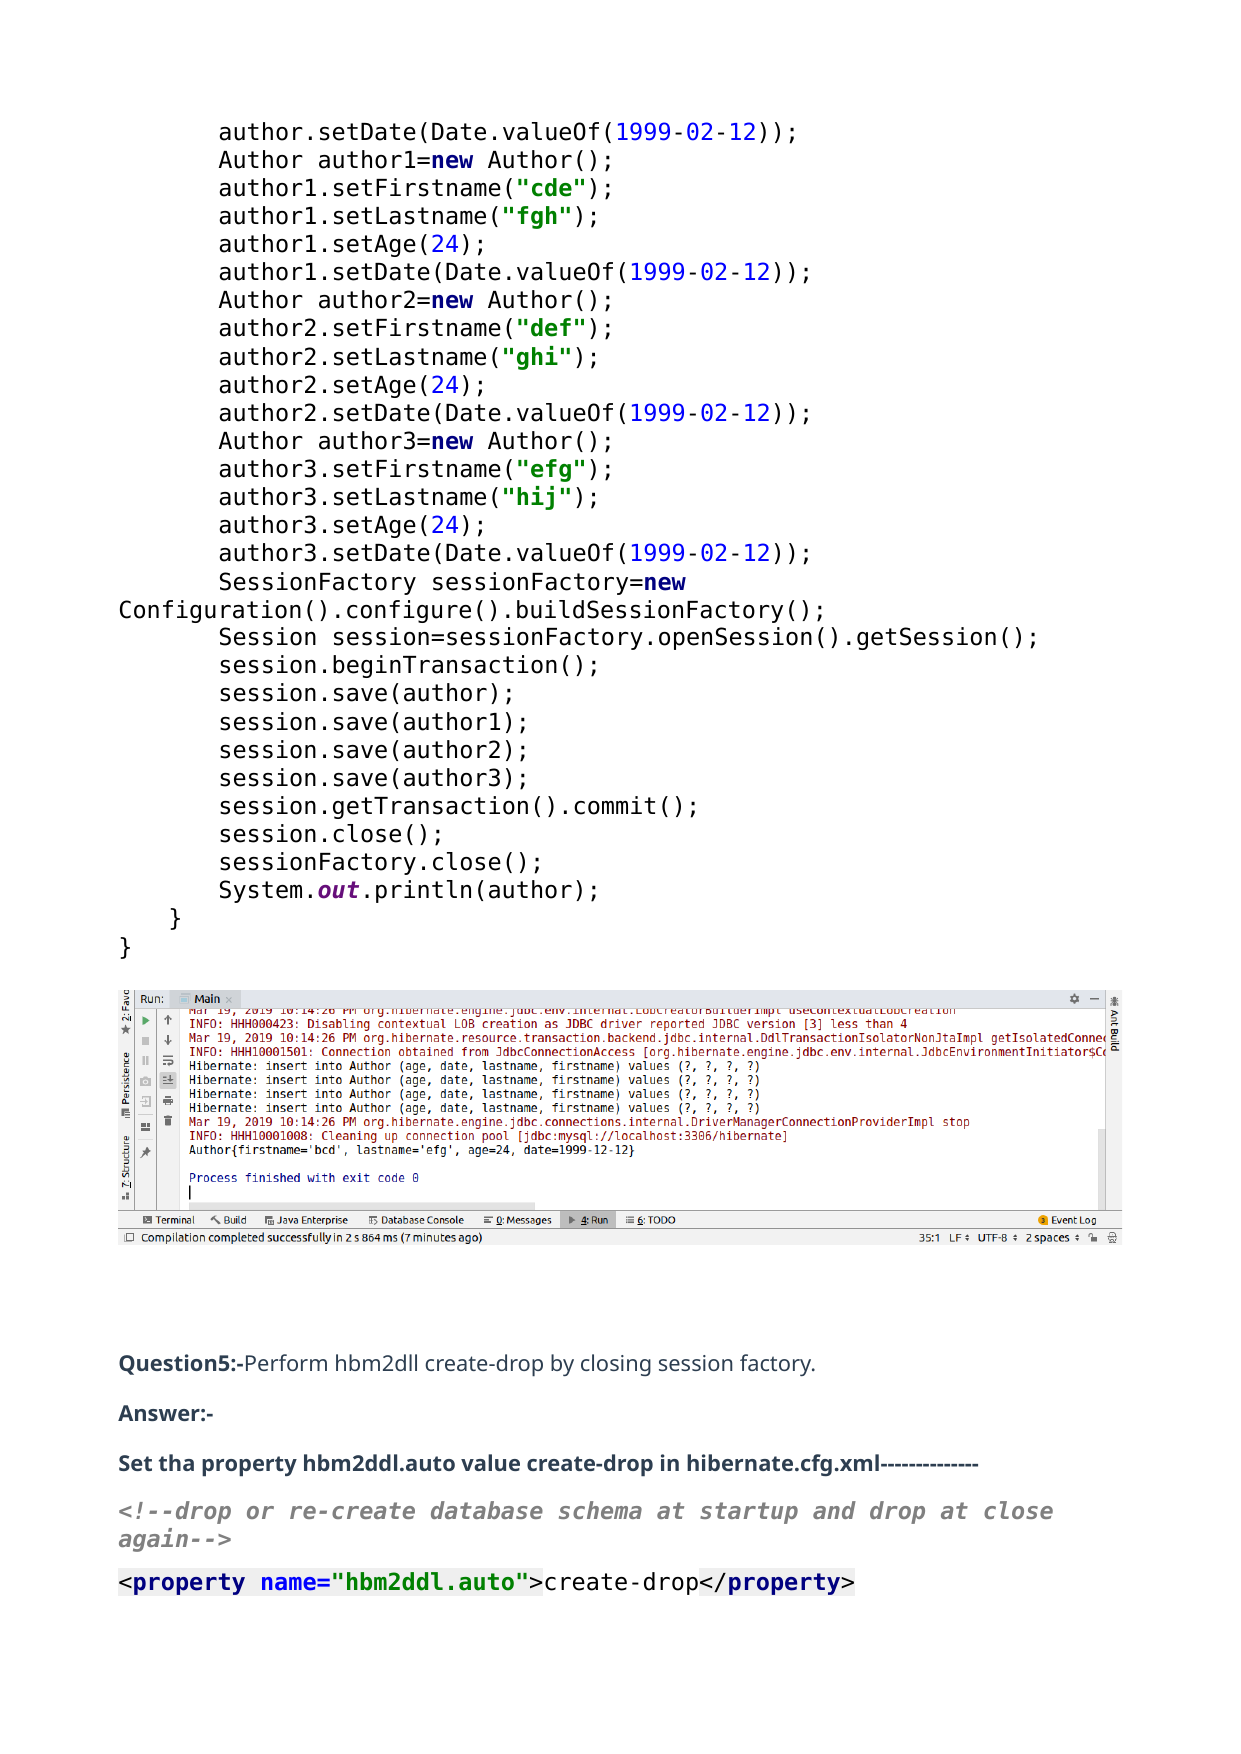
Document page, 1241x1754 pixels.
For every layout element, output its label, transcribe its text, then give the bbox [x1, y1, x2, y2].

text session.save(author); [118, 680, 1122, 708]
text sessionFactory.close(); [118, 849, 1122, 877]
text session.save(author1); [118, 708, 1122, 736]
text author3.setDate(Date.valueOf(1999-02-12)); [118, 540, 1122, 568]
picture [118, 990, 1123, 1245]
text author2.setDate(Date.valueOf(1999-02-12)); [118, 399, 1122, 427]
text SessionFactory sessionFactory=new Configuration().configure().buildSessionFactory(); [118, 568, 1122, 624]
text author3.setLastname("hij"); [118, 484, 1122, 512]
text session.save(author3); [118, 764, 1122, 792]
text author.setDate(Date.valueOf(1999-02-12)); [118, 118, 1122, 146]
text author2.setFirstname("def"); [118, 315, 1122, 343]
text author1.setFirstname("cde"); [118, 174, 1122, 202]
text author3.setAge(24); [118, 512, 1122, 540]
text System.out.println(author); [118, 877, 1122, 905]
text } [118, 905, 1122, 933]
text } [118, 933, 1122, 960]
text Answer:- [118, 1398, 1122, 1428]
text session.close(); [118, 821, 1122, 849]
text Question5:-Perform hbm2dll create-drop by closing session factory. [118, 1348, 1122, 1378]
text author2.setAge(24); [118, 371, 1122, 399]
text Session session=sessionFactory.openSession().getSession(); [118, 624, 1122, 652]
text session.beginTransaction(); [118, 652, 1122, 680]
text <property name="hbm2ddl.auto">create-drop</property> [118, 1568, 1122, 1596]
text <!--drop or re-create database schema at startup and drop at close again--> [118, 1498, 1122, 1553]
text session.save(author2); [118, 736, 1122, 764]
text Set tha property hbm2ddl.auto value create-drop in hibernate.cfg.xml-------------- [118, 1448, 1122, 1478]
text author2.setLastname("ghi"); [118, 343, 1122, 371]
text Author author3=new Author(); [118, 427, 1122, 456]
text Author author1=new Author(); [118, 146, 1122, 174]
text session.getTransaction().commit(); [118, 792, 1122, 821]
text author1.setLastname("fgh"); [118, 202, 1122, 231]
text author1.setAge(24); [118, 231, 1122, 259]
text author1.setDate(Date.valueOf(1999-02-12)); [118, 259, 1122, 287]
text author3.setFirstname("efg"); [118, 456, 1122, 484]
text Author author2=new Author(); [118, 287, 1122, 315]
